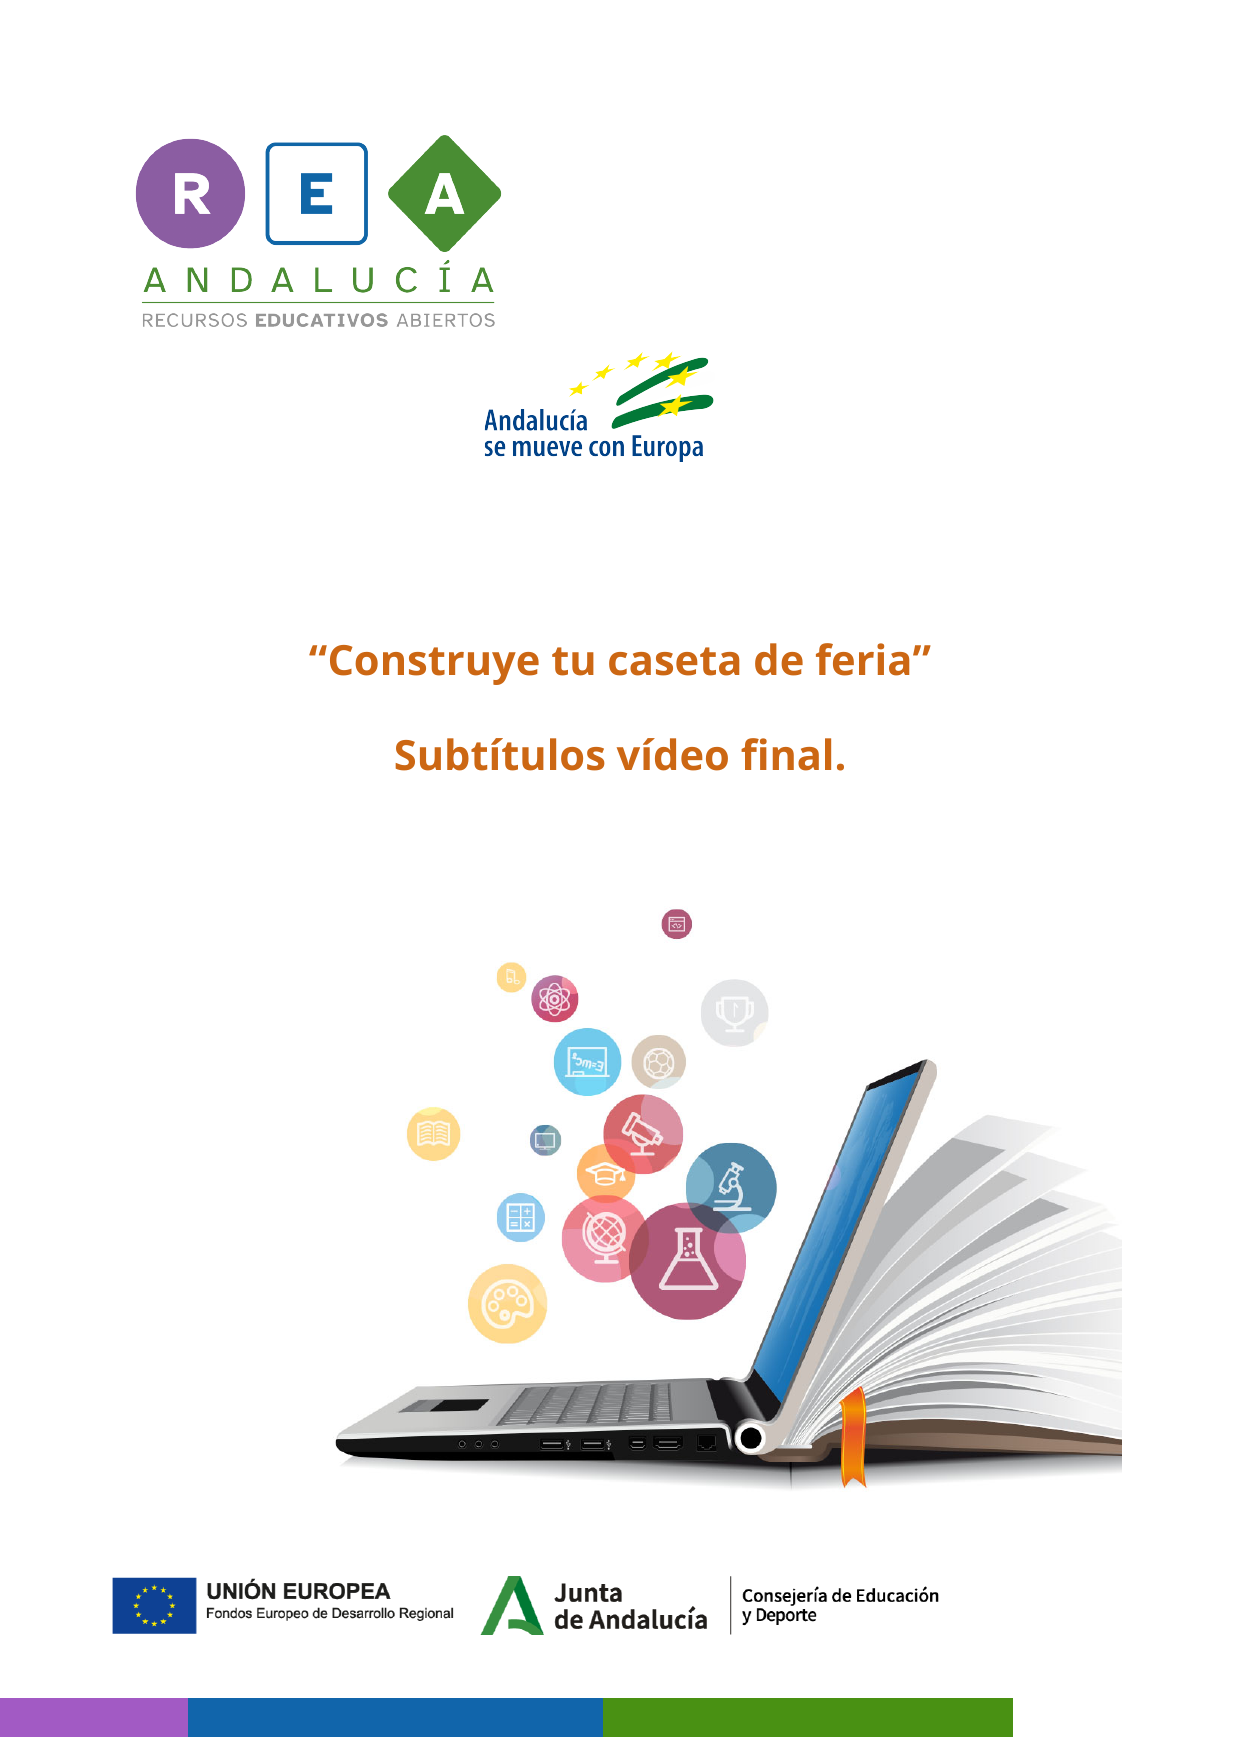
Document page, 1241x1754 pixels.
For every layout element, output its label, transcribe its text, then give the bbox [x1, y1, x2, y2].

title “Construye tu caseta de feria” [118, 631, 1122, 687]
picture [0, 876, 1122, 1737]
picture [118, 118, 715, 462]
text Subtítulos vídeo final. [118, 725, 1122, 782]
